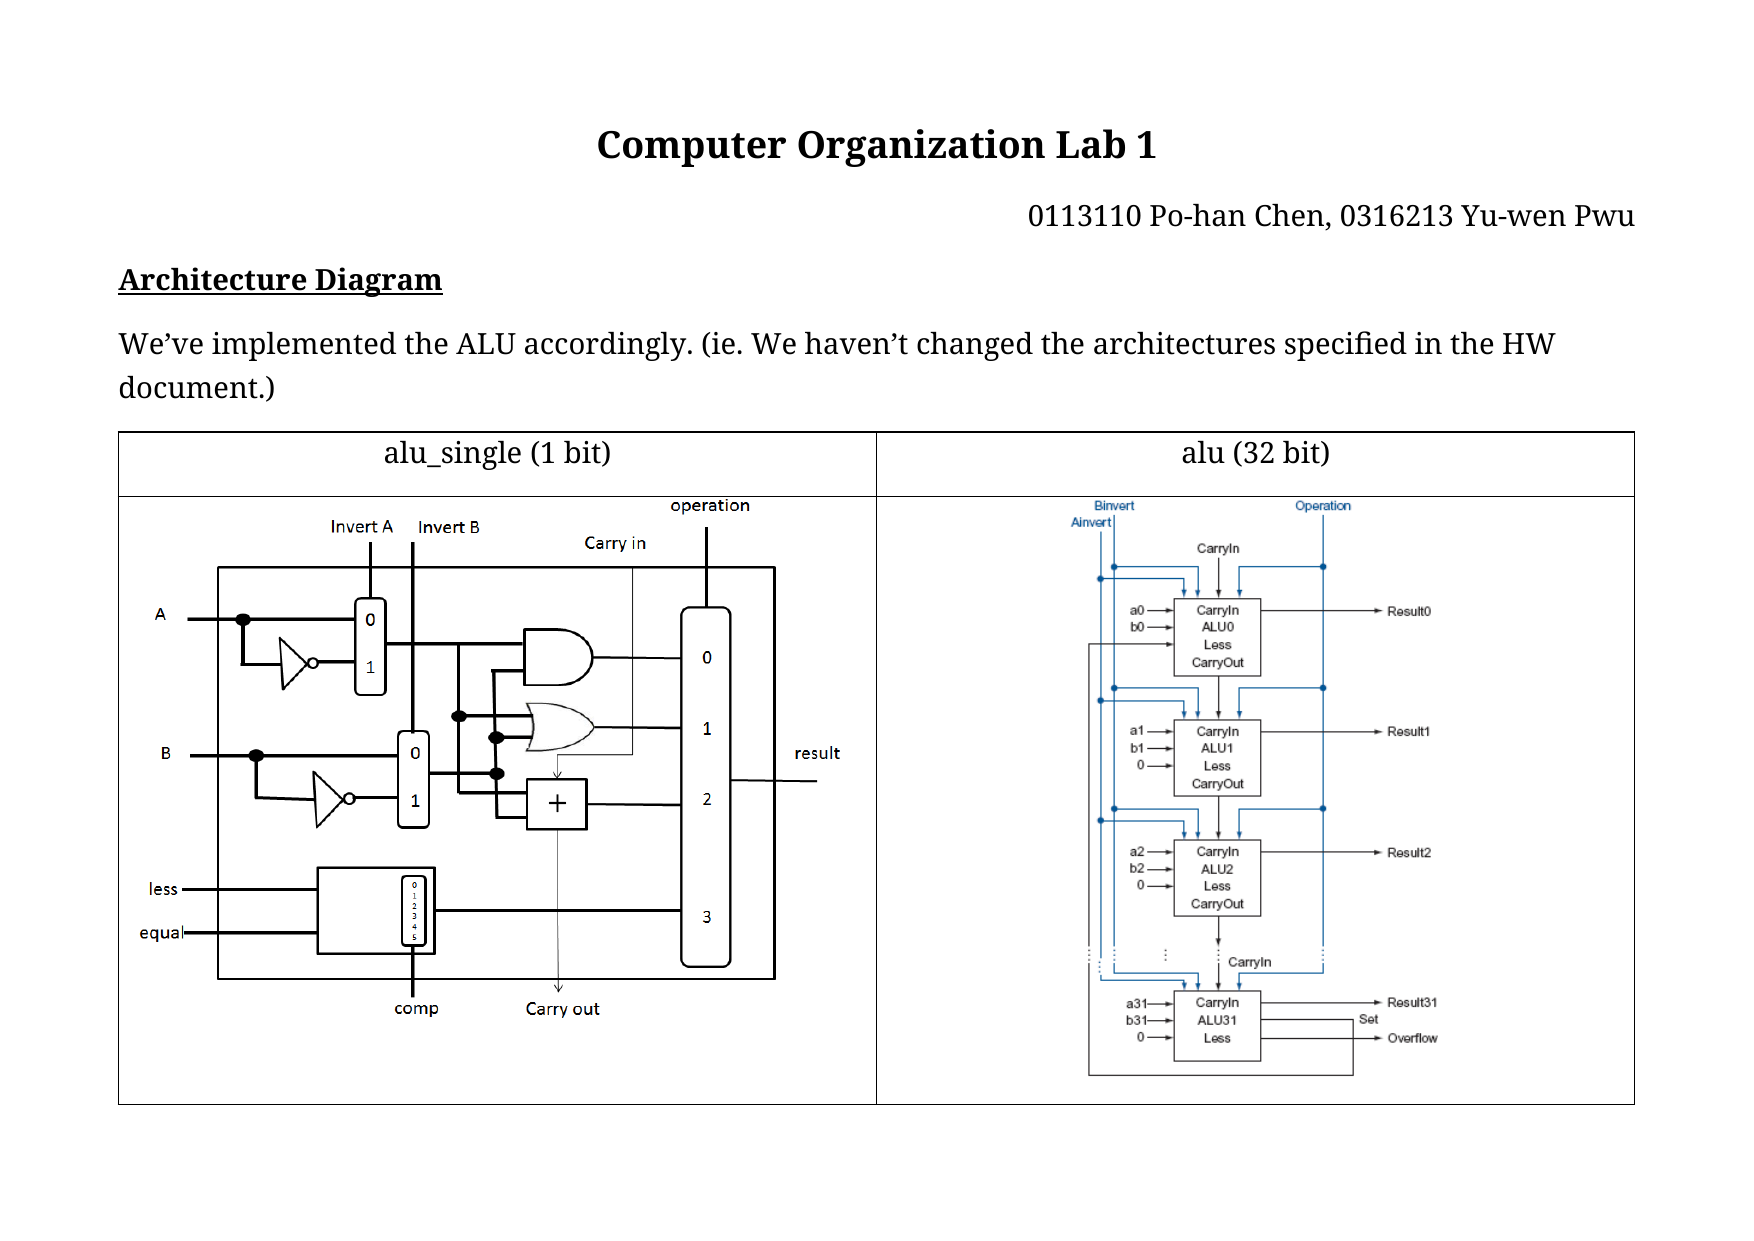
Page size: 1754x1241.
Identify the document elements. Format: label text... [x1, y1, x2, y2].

table_cell [877, 497, 1634, 1104]
table_cell [119, 497, 876, 1104]
text Computer Organization Lab 1 [118, 118, 1636, 169]
table_header alu (32 bit) [877, 433, 1634, 496]
table_header alu_single (1 bit) [119, 433, 876, 496]
text We’ve implemented the ALU accordingly. (ie. We haven’t changed the architectures specified in the HW document.) [118, 323, 1636, 407]
text 0113110 Po-han Chen, 0316213 Yu-wen Pwu [118, 195, 1636, 234]
text Architecture Diagram [118, 259, 1636, 299]
